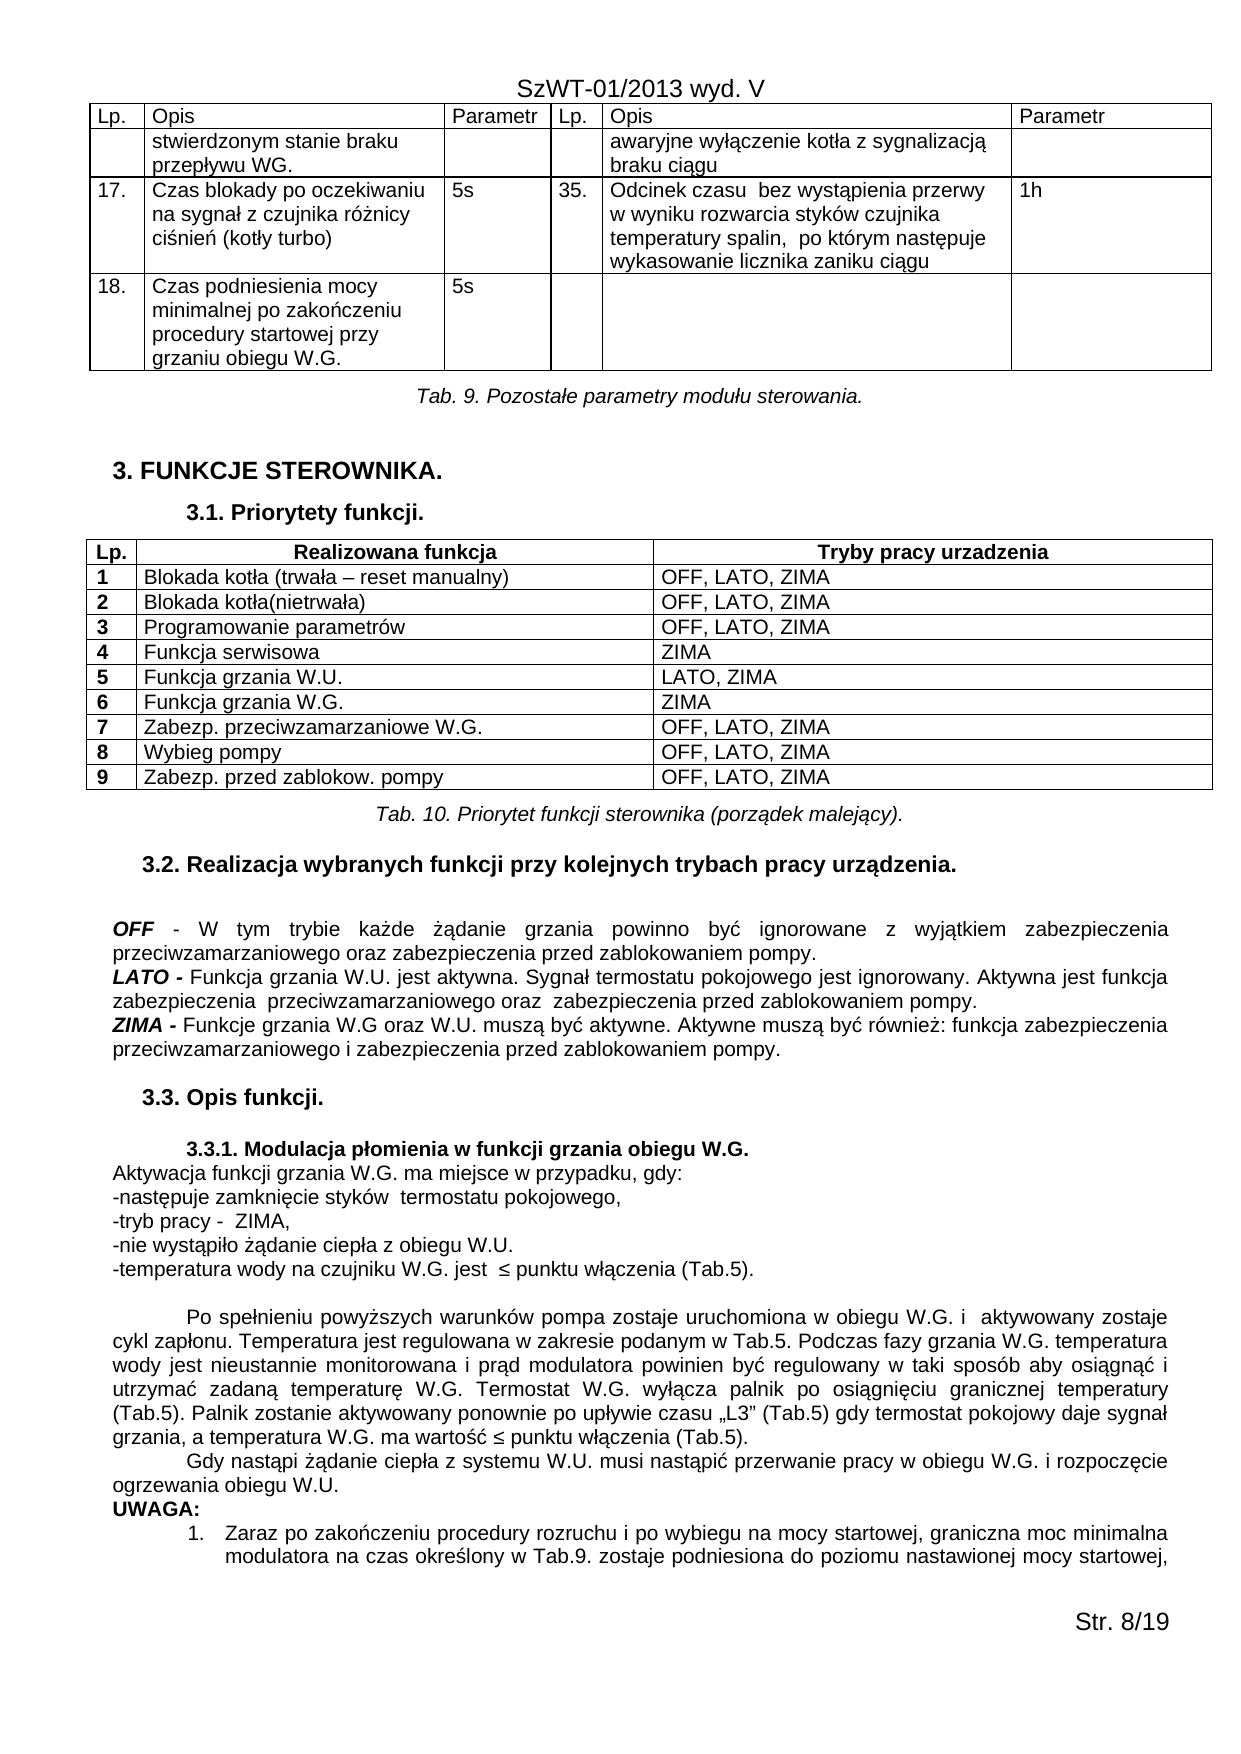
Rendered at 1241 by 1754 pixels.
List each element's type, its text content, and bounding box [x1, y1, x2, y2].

text OFF - W tym trybie każde żądanie grzania powinno być ignorowane z wyjątkiem zabezpieczenia przeciwzamarzaniowego oraz zabezpieczenia przed zablokowaniem pompy. [112, 917, 1169, 964]
table_cell Czas blokady po oczekiwaniu na sygnał z czujnika różnicy ciśnień (kotły turbo) [145, 178, 444, 273]
table_cell Funkcja serwisowa [137, 640, 653, 664]
table_cell [87, 690, 136, 714]
list Zaraz po zakończeniu procedury rozruchu i po wybiegu na mocy startowej, graniczna moc minimalna modulatora na czas określony w Tab.9. zostaje podniesiona do poziomu nastawionej mocy startowej, [187, 1520, 1169, 1568]
table_header Tryby pracy urzadzenia [654, 540, 1212, 564]
text LATO - Funkcja grzania W.U. jest aktywna. Sygnał termostatu pokojowego jest ignorowany. Aktywna jest funkcja zabezpieczenia przeciwzamarzaniowego oraz zabezpieczenia przed zablokowaniem pompy. [112, 964, 1169, 1012]
subtitle 3.3. Opis funkcji. [142, 1084, 1169, 1111]
text Tab. 9. Pozostałe parametry modułu sterowania. [112, 384, 1169, 408]
table_cell ZIMA [654, 640, 1212, 664]
table_cell OFF, LATO, ZIMA [654, 715, 1212, 739]
text -następuje zamknięcie styków termostatu pokojowego, [112, 1185, 1169, 1209]
table_cell stwierdzonym stanie braku przepływu WG. [145, 129, 444, 176]
table_cell [603, 274, 1011, 370]
table_cell [552, 274, 602, 370]
table_cell 18. [91, 274, 144, 370]
text Tab. 10. Priorytet funkcji sterownika (porządek malejący). [112, 802, 1169, 826]
table_header Lp. [552, 104, 602, 127]
table_cell Funkcja grzania W.G. [137, 690, 653, 714]
table_cell Zabezp. przeciwzamarzaniowe W.G. [137, 715, 653, 739]
table_cell [87, 665, 136, 689]
subtitle 3.1. Priorytety funkcji. [112, 499, 1169, 526]
table_cell [87, 740, 136, 764]
table_cell OFF, LATO, ZIMA [654, 740, 1212, 764]
table_cell Blokada kotła(nietrwała) [137, 590, 653, 614]
table_cell [87, 565, 136, 589]
table_cell Czas podniesienia mocy minimalnej po zakończeniu procedury startowej przy grzaniu obiegu W.G. [145, 274, 444, 370]
table_cell OFF, LATO, ZIMA [654, 565, 1212, 589]
table_header Opis [145, 104, 444, 127]
table_cell [1012, 274, 1211, 370]
table_cell Funkcja grzania W.U. [137, 665, 653, 689]
table_cell ZIMA [654, 690, 1212, 714]
table_cell [91, 129, 144, 176]
table_cell [87, 590, 136, 614]
text UWAGA: [112, 1496, 1169, 1520]
table_cell Odcinek czasu bez wystąpienia przerwy w wyniku rozwarcia styków czujnika temperatury spalin, po którym następuje wykasowanie licznika zaniku ciągu [603, 178, 1011, 273]
text -tryb pracy - ZIMA, [112, 1209, 1169, 1233]
subtitle 3. FUNKCJE STEROWNIKA. [112, 456, 1169, 485]
table_cell Zabezp. przed zablokow. pompy [137, 765, 653, 789]
text Po spełnieniu powyższych warunków pompa zostaje uruchomiona w obiegu W.G. i aktywowany zostaje cykl zapłonu. Temperatura jest regulowana w zakresie podanym w Tab.5. Podczas fazy grzania W.G. temperatura wody jest nieustannie monitorowana i prąd modulatora powinien być regulowany w taki sposób aby osiągnąć i utrzymać zadaną temperaturę W.G. Termostat W.G. wyłącza palnik po osiągnięciu granicznej temperatury (Tab.5). Palnik zostanie aktywowany ponownie po upływie czasu „L3” (Tab.5) gdy termostat pokojowy daje sygnał grzania, a temperatura W.G. ma wartość ≤ punktu włączenia (Tab.5). [112, 1305, 1169, 1448]
table_cell 5s [445, 178, 550, 273]
text -nie wystąpiło żądanie ciepła z obiegu W.U. [112, 1233, 1169, 1257]
table_cell [87, 640, 136, 664]
table_cell [87, 715, 136, 739]
table_cell 5s [445, 274, 550, 370]
table_cell awaryjne wyłączenie kotła z sygnalizacją braku ciągu [603, 129, 1011, 176]
table_cell LATO, ZIMA [654, 665, 1212, 689]
table_cell [1012, 129, 1211, 176]
table_header Parametr [445, 104, 550, 127]
table_cell Blokada kotła (trwała – reset manualny) [137, 565, 653, 589]
table_cell 17. [91, 178, 144, 273]
table_cell OFF, LATO, ZIMA [654, 765, 1212, 789]
table_cell OFF, LATO, ZIMA [654, 615, 1212, 639]
subtitle 3.2. Realizacja wybranych funkcji przy kolejnych trybach pracy urządzenia. [142, 851, 1169, 877]
table_cell [552, 129, 602, 176]
table_header Realizowana funkcja [137, 540, 653, 564]
subtitle 3.3.1. Modulacja płomienia w funkcji grzania obiegu W.G. [186, 1137, 1169, 1161]
table_header Lp. [91, 104, 144, 127]
table_cell 35. [552, 178, 602, 273]
text Aktywacja funkcji grzania W.G. ma miejsce w przypadku, gdy: [112, 1161, 1169, 1185]
table_cell [87, 615, 136, 639]
table_cell [87, 765, 136, 789]
table_header Lp. [87, 540, 136, 564]
table_cell OFF, LATO, ZIMA [654, 590, 1212, 614]
text ZIMA - Funkcje grzania W.G oraz W.U. muszą być aktywne. Aktywne muszą być również: funkcja zabezpieczenia przeciwzamarzaniowego i zabezpieczenia przed zablokowaniem pompy. [112, 1012, 1169, 1060]
table_header Parametr [1012, 104, 1211, 127]
table_header Opis [603, 104, 1011, 127]
table_cell 1h [1012, 178, 1211, 273]
table_cell Programowanie parametrów [137, 615, 653, 639]
table_cell [445, 129, 550, 176]
text Gdy nastąpi żądanie ciepła z systemu W.U. musi nastąpić przerwanie pracy w obiegu W.G. i rozpoczęcie ogrzewania obiegu W.U. [112, 1448, 1169, 1496]
table_cell Wybieg pompy [137, 740, 653, 764]
text -temperatura wody na czujniku W.G. jest ≤ punktu włączenia (Tab.5). [112, 1257, 1169, 1281]
